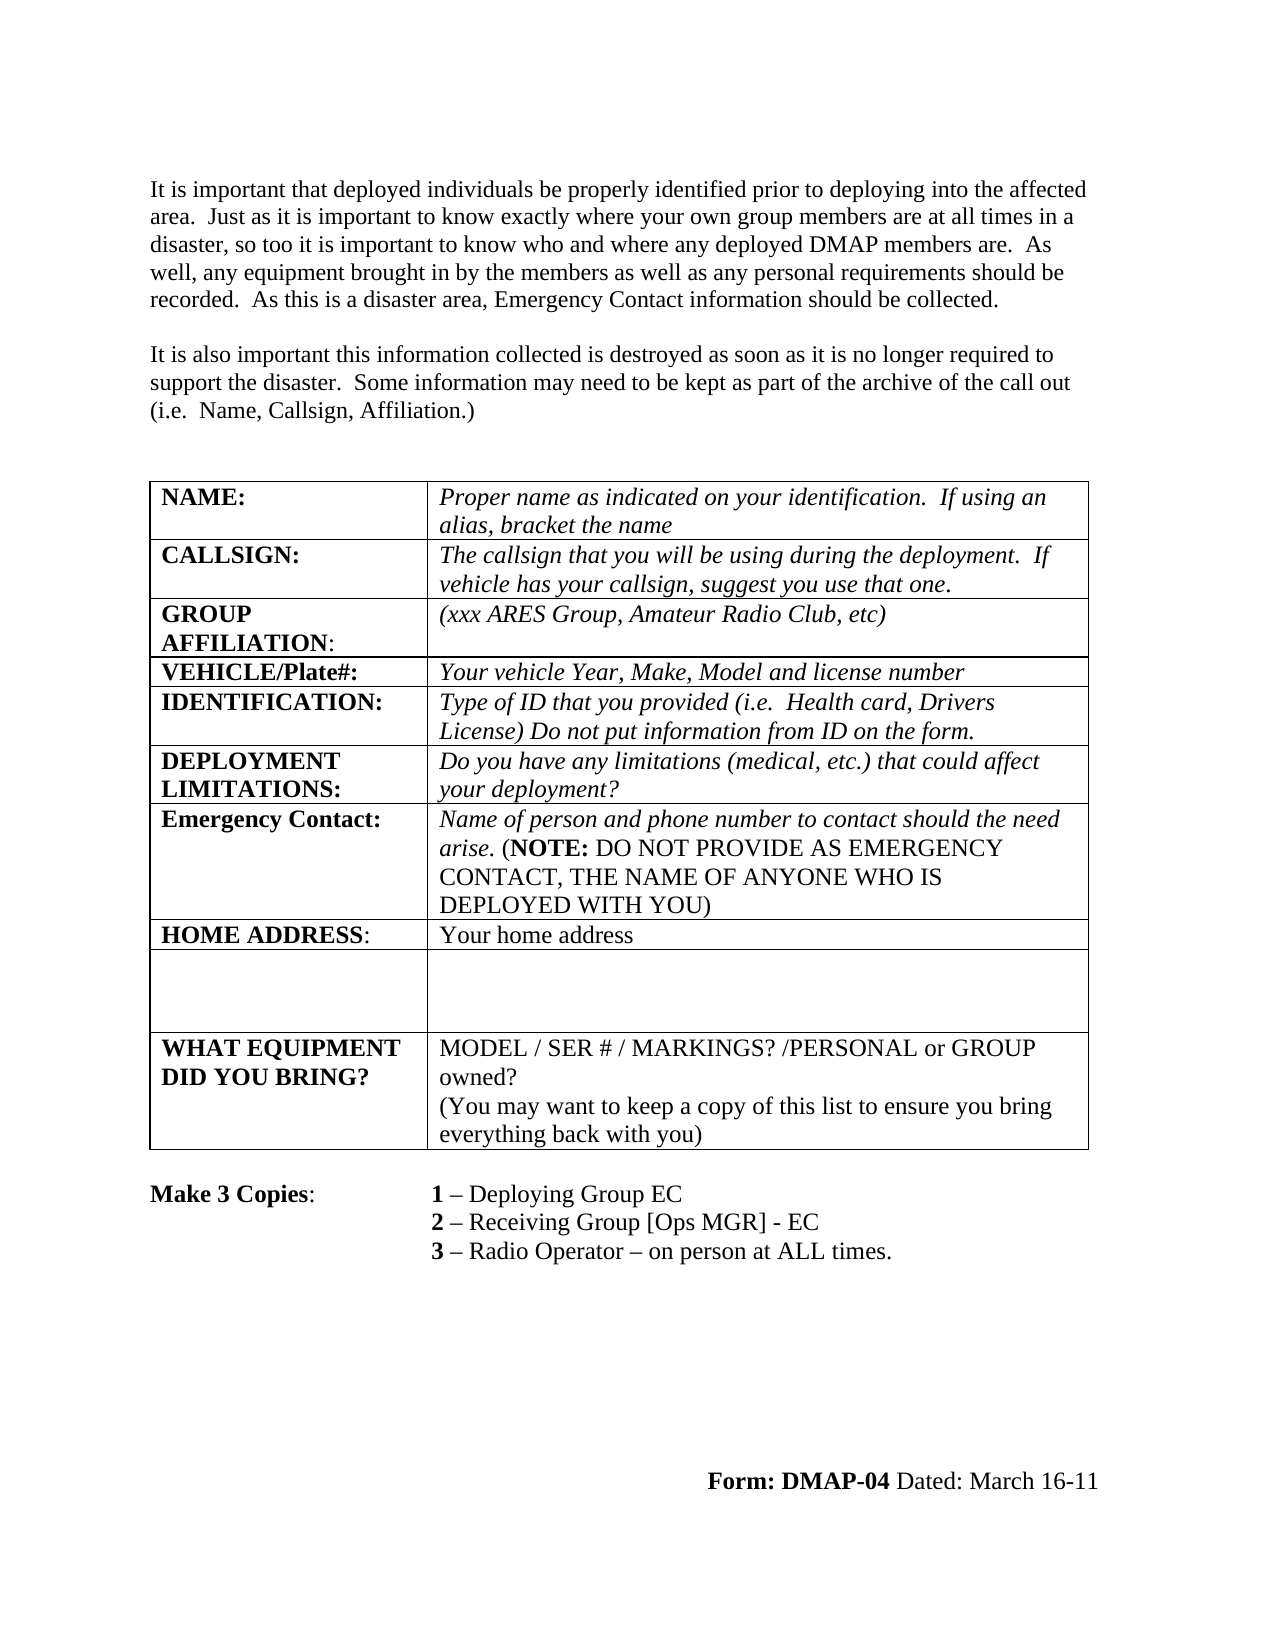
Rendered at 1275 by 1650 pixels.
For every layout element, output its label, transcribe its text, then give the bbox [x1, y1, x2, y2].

table_cell HOME ADDRESS: [151, 920, 427, 949]
table_cell Do you have any limitations (medical, etc.) that could affect your deployment? [428, 746, 1088, 803]
table_header Proper name as indicated on your identification. If using an alias, bracket the name [428, 482, 1088, 539]
text 2 – Receiving Group [Ops MGR] - EC [150, 1207, 1099, 1236]
table_cell VEHICLE/Plate#: [151, 658, 427, 686]
table_cell Your home address [428, 920, 1088, 949]
text Make 3 Copies: 1 – Deploying Group EC [150, 1179, 1099, 1207]
table_header NAME: [151, 482, 427, 539]
table_cell Name of person and phone number to contact should the need arise. (NOTE: DO NOT PROVIDE AS EMERGENCY CONTACT, THE NAME OF ANYONE WHO IS DEPLOYED WITH YOU) [428, 804, 1088, 919]
table_cell DEPLOYMENT LIMITATIONS: [151, 746, 427, 803]
table_cell Type of ID that you provided (i.e. Health card, Drivers License) Do not put information from ID on the form. [428, 687, 1088, 745]
text It is important that deployed individuals be properly identified prior to deploying into the affected area. Just as it is important to know exactly where your own group members are at all times in a disaster, so too it is important to know who and where any deployed DMAP members are. As well, any equipment brought in by the members as well as any personal requirements should be recorded. As this is a disaster area, Emergency Contact information should be collected. [150, 175, 1099, 313]
table_cell GROUP AFFILIATION: [151, 599, 427, 656]
table_cell CALLSIGN: [151, 540, 427, 598]
table_cell Emergency Contact: [151, 804, 427, 919]
text Form: DMAP-04 Dated: March 16-11 [150, 1466, 1099, 1495]
table_cell [151, 950, 427, 1032]
table_cell MODEL / SER # / MARKINGS? /PERSONAL or GROUP owned? (You may want to keep a copy of this list to ensure you bring everything back with you) [428, 1033, 1088, 1149]
table_cell Your vehicle Year, Make, Model and license number [428, 658, 1088, 686]
table_cell IDENTIFICATION: [151, 687, 427, 745]
table_cell (xxx ARES Group, Amateur Radio Club, etc) [428, 599, 1088, 656]
table_cell The callsign that you will be using during the deployment. If vehicle has your callsign, suggest you use that one. [428, 540, 1088, 598]
text 3 – Radio Operator – on person at ALL times. [150, 1236, 1099, 1265]
text It is also important this information collected is destroyed as soon as it is no longer required to support the disaster. Some information may need to be kept as part of the archive of the call out (i.e. Name, Callsign, Affiliation.) [150, 340, 1099, 423]
table_cell [428, 950, 1088, 1032]
table_cell WHAT EQUIPMENT DID YOU BRING? [151, 1033, 427, 1149]
